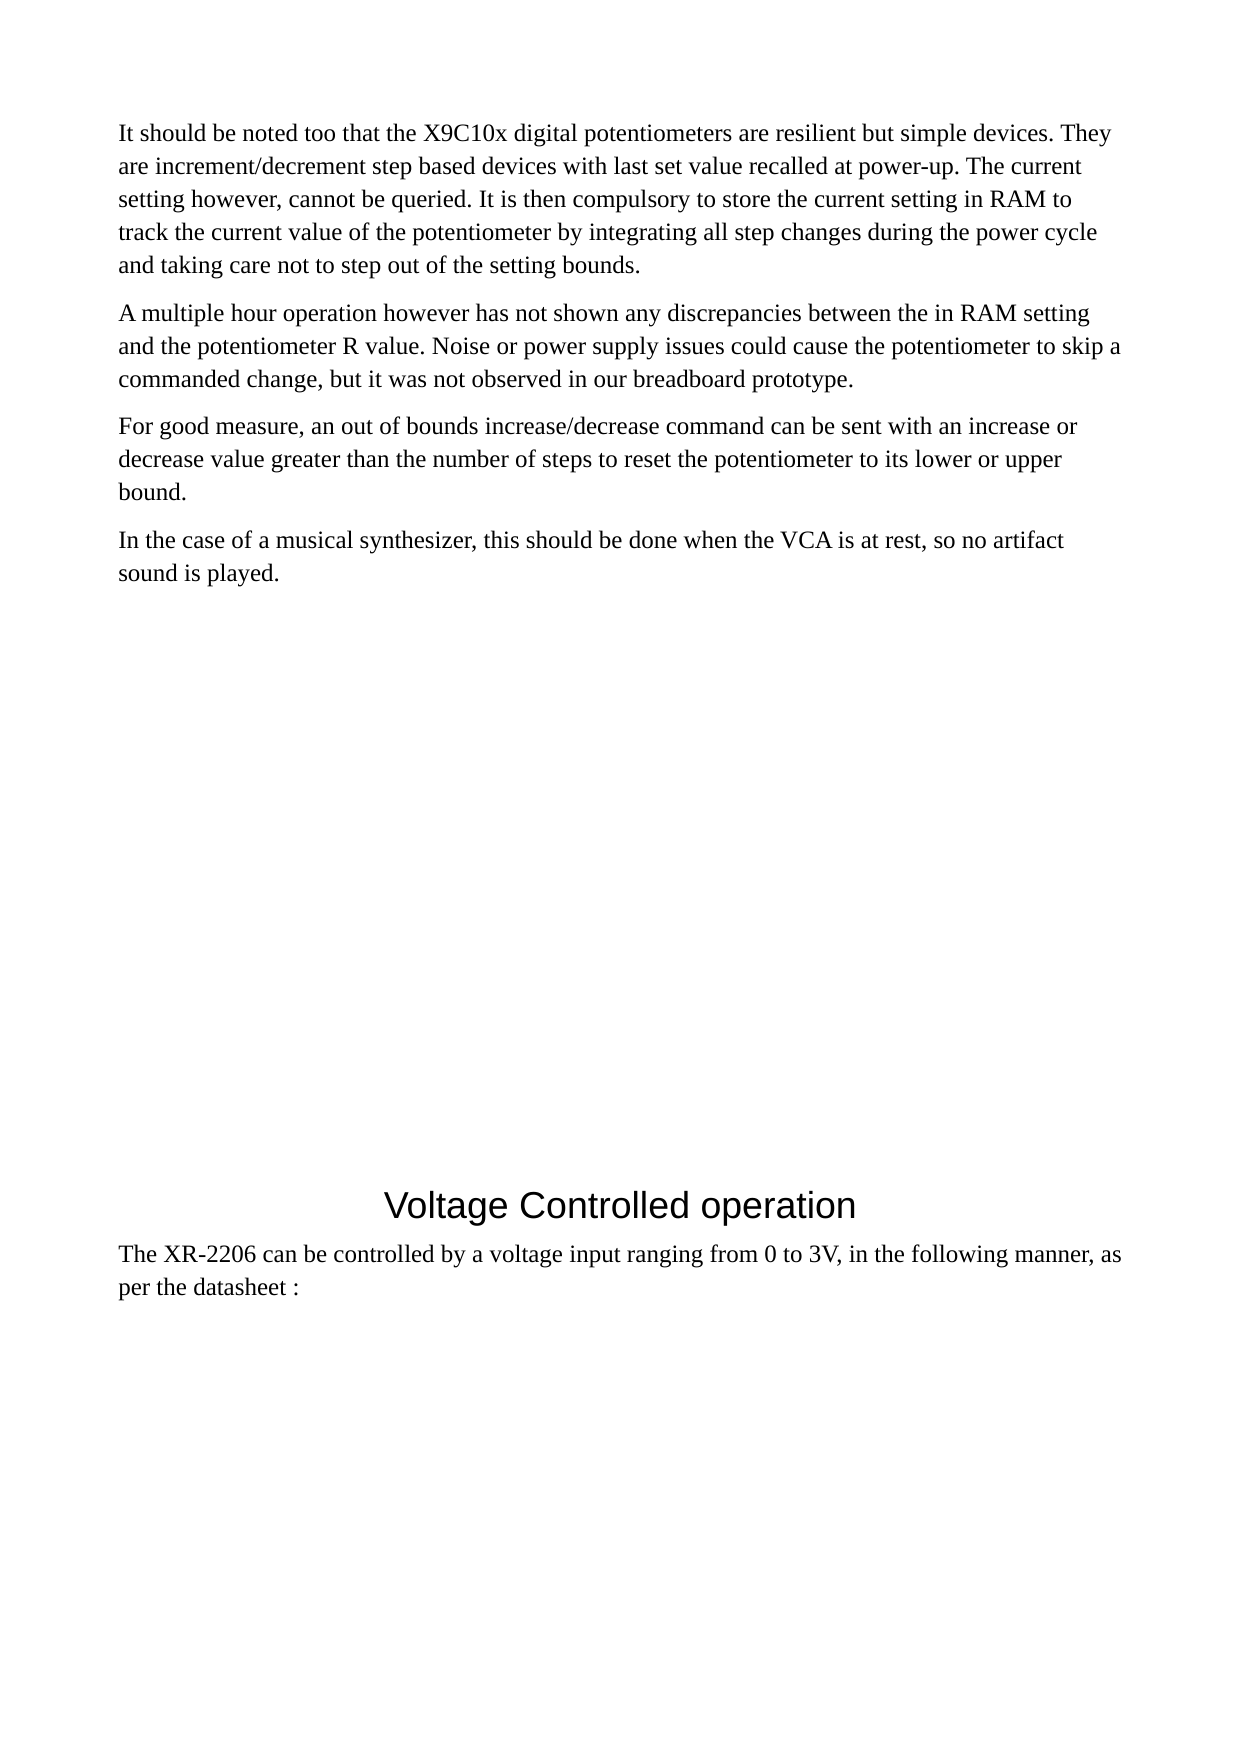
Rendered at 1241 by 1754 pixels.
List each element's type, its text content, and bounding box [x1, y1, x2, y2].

text For good measure, an out of bounds increase/decrease command can be sent with an increase or decrease value greater than the number of steps to reset the potentiometer to its lower or upper bound. [118, 411, 1122, 506]
text In the case of a musical synthesizer, this should be done when the VCA is at rest, so no artifact sound is played. [118, 525, 1122, 587]
subtitle Voltage Controlled operation [118, 1183, 1122, 1226]
text It should be noted too that the X9C10x digital potentiometers are resilient but simple devices. They are increment/decrement step based devices with last set value recalled at power-up. The current setting however, cannot be queried. It is then compulsory to store the current setting in RAM to track the current value of the potentiometer by integrating all step changes during the power cycle and taking care not to step out of the setting bounds. [118, 118, 1122, 279]
text The XR-2206 can be controlled by a voltage input ranging from 0 to 3V, in the following manner, as per the datasheet : [118, 1239, 1122, 1301]
text A multiple hour operation however has not shown any discrepancies between the in RAM setting and the potentiometer R value. Noise or power supply issues could cause the potentiometer to skip a commanded change, but it was not observed in our breadboard prototype. [118, 298, 1122, 393]
